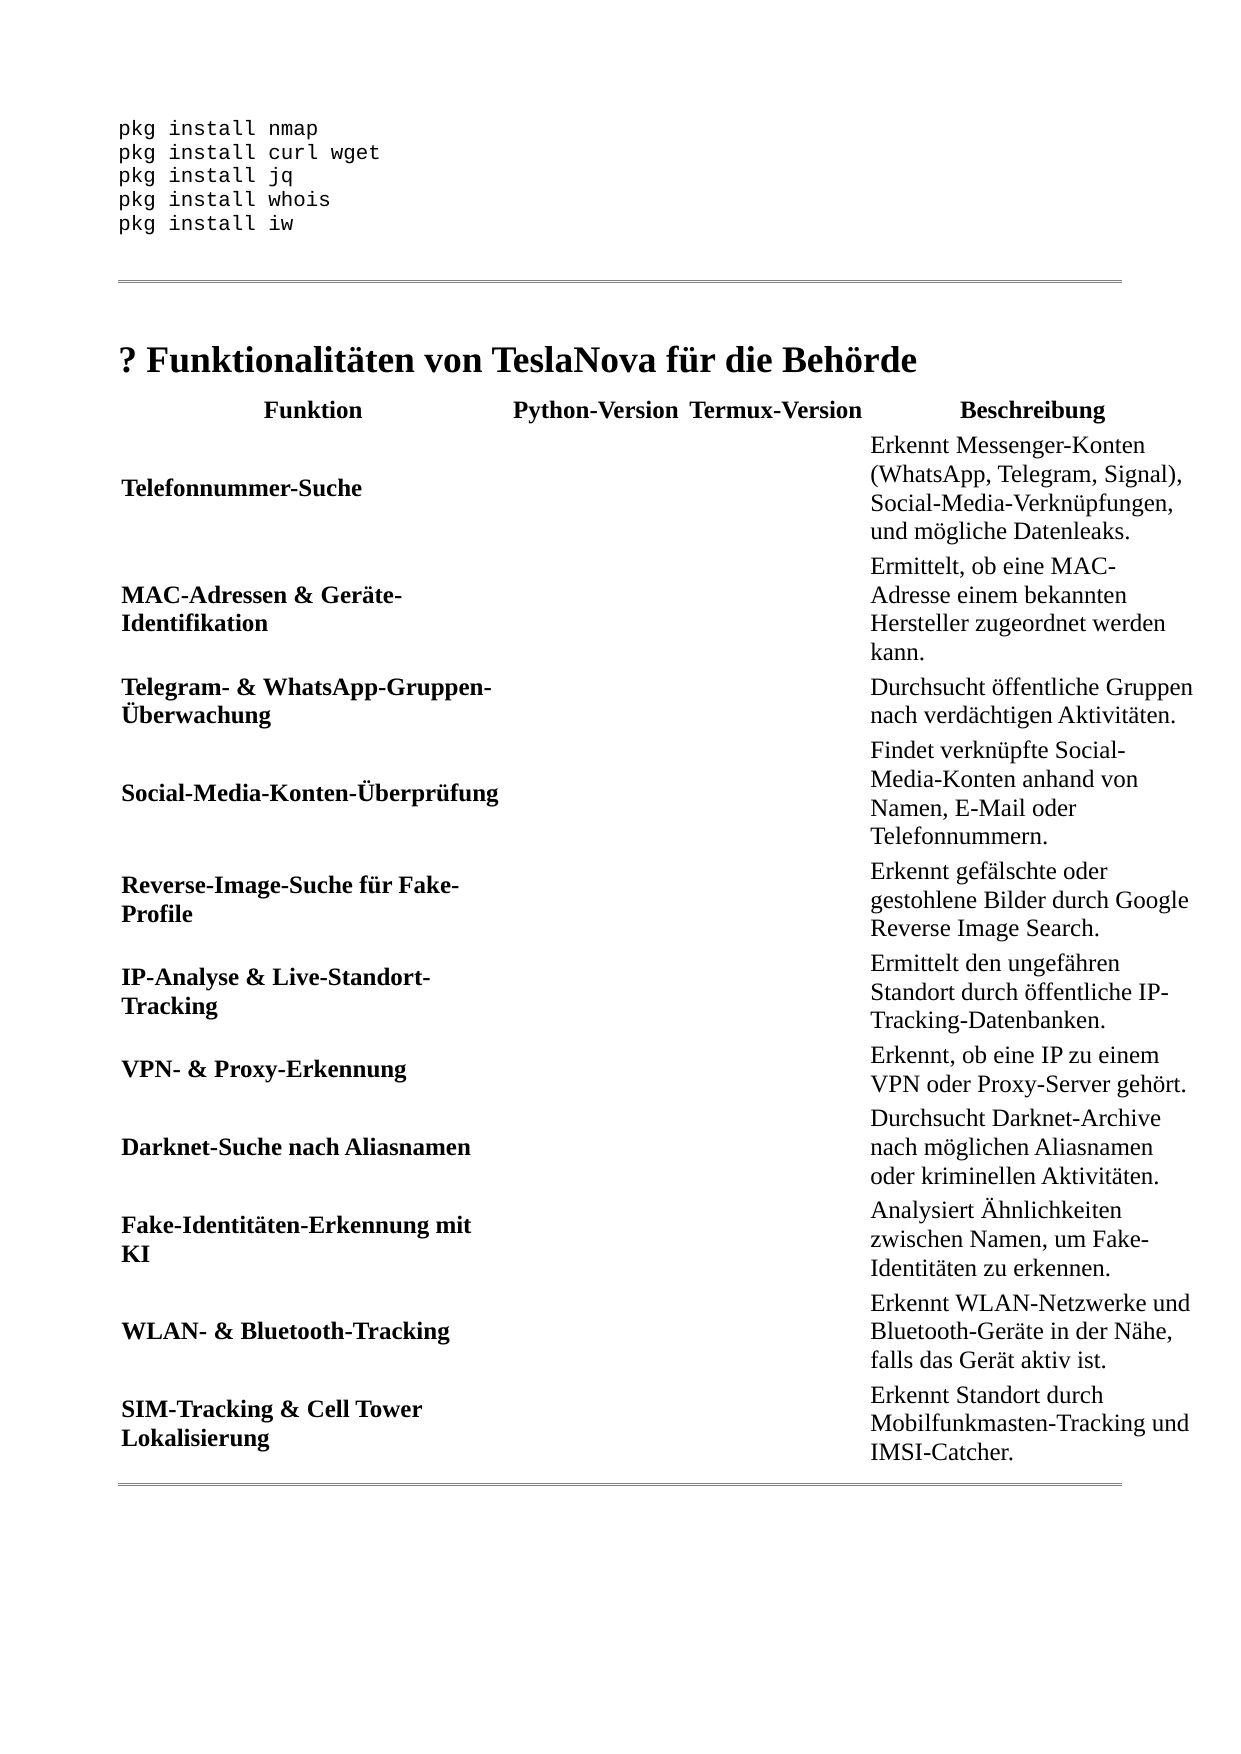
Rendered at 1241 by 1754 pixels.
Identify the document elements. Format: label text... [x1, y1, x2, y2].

text pkg install curl wget [118, 142, 1122, 165]
table_header Funktion [118, 393, 508, 427]
table_cell IP-Analyse & Live-Standort-Tracking [118, 945, 508, 1037]
table_cell VPN- & Proxy-Erkennung [118, 1037, 508, 1101]
table_cell Erkennt, ob eine IP zu einem VPN oder Proxy-Server gehört. [867, 1037, 1198, 1101]
table_cell MAC-Adressen & Geräte-Identifikation [118, 548, 508, 669]
table_cell Darknet-Suche nach Aliasnamen [118, 1101, 508, 1193]
table_cell ✅ [508, 853, 684, 945]
text pkg install whois [118, 189, 1122, 213]
table_cell ✅ [684, 1101, 867, 1193]
table_cell Telefonnummer-Suche [118, 427, 508, 548]
table_cell ✅ [508, 1101, 684, 1193]
table_cell ✅ [508, 669, 684, 732]
table_cell Reverse-Image-Suche für Fake-Profile [118, 853, 508, 945]
table_cell Durchsucht öffentliche Gruppen nach verdächtigen Aktivitäten. [867, 669, 1198, 732]
table_cell ✅ [508, 1285, 684, 1377]
table_cell ✅ [684, 1193, 867, 1285]
table_cell ✅ [508, 732, 684, 853]
table_header Termux-Version [684, 393, 867, 427]
table_cell ✅ [684, 1037, 867, 1101]
text pkg install jq [118, 165, 1122, 189]
table_cell ✅ [684, 853, 867, 945]
table_cell ✅ [684, 732, 867, 853]
table_cell ✅ [508, 427, 684, 548]
table_cell Fake-Identitäten-Erkennung mit KI [118, 1193, 508, 1285]
table_cell Erkennt Standort durch Mobilfunkmasten-Tracking und IMSI-Catcher. [867, 1377, 1198, 1469]
table_cell ✅ [508, 945, 684, 1037]
text pkg install nmap [118, 118, 1122, 142]
table_cell Social-Media-Konten-Überprüfung [118, 732, 508, 853]
table_cell ✅ [508, 1193, 684, 1285]
subtitle ? Funktionalitäten von TeslaNova für die Behörde [118, 337, 1122, 380]
table_cell Analysiert Ähnlichkeiten zwischen Namen, um Fake-Identitäten zu erkennen. [867, 1193, 1198, 1285]
table_cell Findet verknüpfte Social-Media-Konten anhand von Namen, E-Mail oder Telefonnummern. [867, 732, 1198, 853]
table_cell ✅ [684, 548, 867, 669]
table_header Python-Version [508, 393, 684, 427]
text pkg install iw [118, 213, 1122, 236]
table_cell ✅ [508, 1377, 684, 1469]
table_cell Durchsucht Darknet-Archive nach möglichen Aliasnamen oder kriminellen Aktivitäten. [867, 1101, 1198, 1193]
table_cell Ermittelt, ob eine MAC-Adresse einem bekannten Hersteller zugeordnet werden kann. [867, 548, 1198, 669]
table_cell Erkennt gefälschte oder gestohlene Bilder durch Google Reverse Image Search. [867, 853, 1198, 945]
table_cell ✅ [684, 669, 867, 732]
table_cell Telegram- & WhatsApp-Gruppen-Überwachung [118, 669, 508, 732]
table_cell ✅ [508, 1037, 684, 1101]
table_cell Ermittelt den ungefähren Standort durch öffentliche IP-Tracking-Datenbanken. [867, 945, 1198, 1037]
table_header Beschreibung [867, 393, 1198, 427]
table_cell ❌ [684, 1377, 867, 1469]
table_cell ✅ [684, 945, 867, 1037]
table_cell ✅ [508, 548, 684, 669]
table_cell Erkennt Messenger-Konten (WhatsApp, Telegram, Signal), Social-Media-Verknüpfungen, und mögliche Datenleaks. [867, 427, 1198, 548]
table_cell SIM-Tracking & Cell Tower Lokalisierung [118, 1377, 508, 1469]
table_cell WLAN- & Bluetooth-Tracking [118, 1285, 508, 1377]
table_cell Erkennt WLAN-Netzwerke und Bluetooth-Geräte in der Nähe, falls das Gerät aktiv ist. [867, 1285, 1198, 1377]
table_cell ✅ [684, 427, 867, 548]
table_cell ✅ [684, 1285, 867, 1377]
